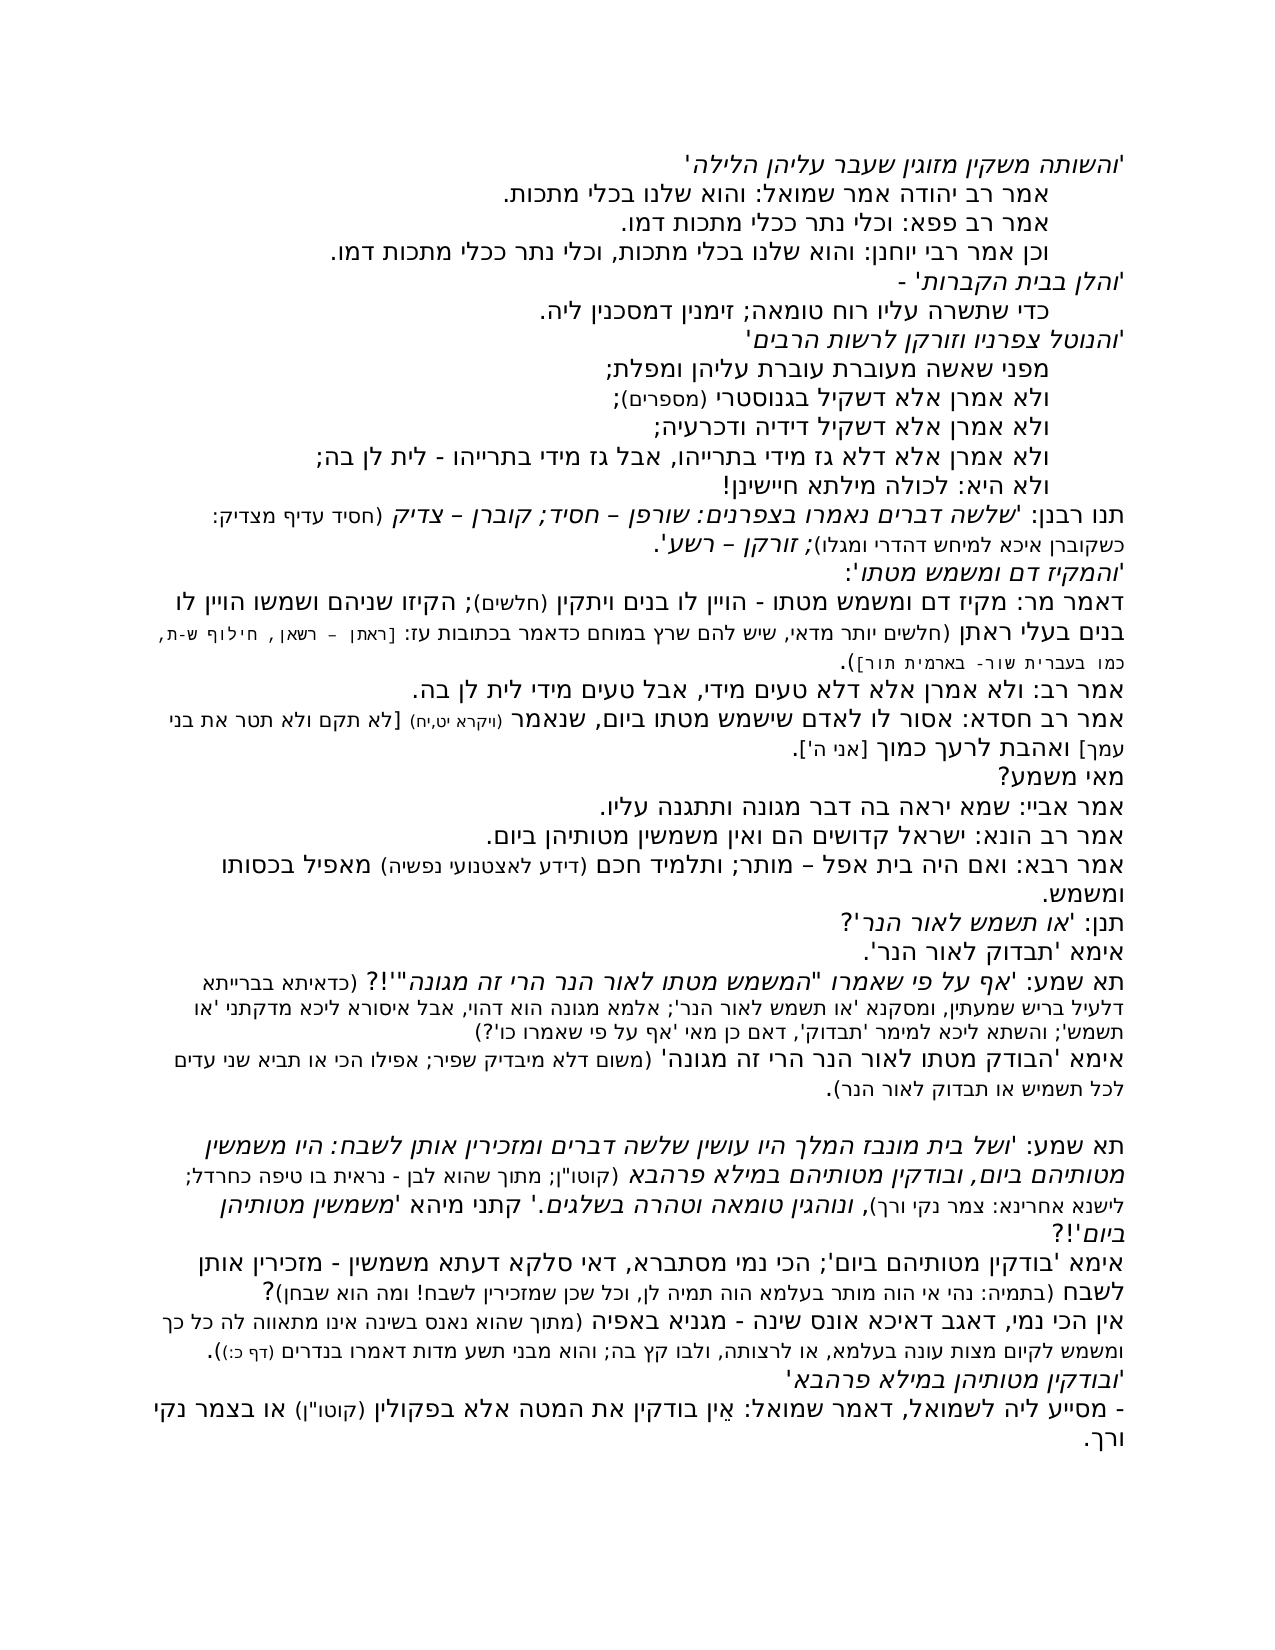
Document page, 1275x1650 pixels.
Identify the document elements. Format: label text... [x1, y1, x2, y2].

text 'והמקיז דם ומשמש מטתו': [150, 558, 1125, 587]
text אימא 'תבדוק לאור הנר'. [150, 937, 1125, 967]
text אין הכי נמי, דאגב דאיכא אונס שינה - מגניא באפיה (מתוך שהוא נאנס בשינה אינו מתאווה לה כל כך ומשמש לקיום מצות עונה בעלמא, או לרצותה, ולבו קץ בה; והוא מבני תשע מדות דאמרו בנדרים (דף כ:)). [150, 1306, 1125, 1365]
text אימא 'בודקין מטותיהם ביום'; הכי נמי מסתברא, דאי סלקא דעתא משמשין - מזכירין אותן לשבח (בתמיה: נהי אי הוה מותר בעלמא הוה תמיה לן, וכל שכן שמזכירין לשבח! ומה הוא שבחן)? [150, 1248, 1125, 1306]
text תנו רבנן: 'שלשה דברים נאמרו בצפרנים: שורפן – חסיד; קוברן – צדיק (חסיד עדיף מצדיק: כשקוברן איכא למיחש דהדרי ומגלו); זורקן – רשע'. [150, 500, 1125, 558]
text מפני שאשה מעוברת עוברת עליהן ומפלת; [150, 354, 1050, 383]
text אמר אביי: שמא יראה בה דבר מגונה ותתגנה עליו. [150, 792, 1125, 821]
text אמר רב פפא: וכלי נתר ככלי מתכות דמו. [150, 208, 1050, 237]
text אמר רב: ולא אמרן אלא דלא טעים מידי, אבל טעים מידי לית לן בה. [150, 675, 1125, 704]
text תא שמע: 'אף על פי שאמרו "המשמש מטתו לאור הנר הרי זה מגונה"'!? (כדאיתא בברייתא דלעיל בריש שמעתין, ומסקנא 'או תשמש לאור הנר'; אלמא מגונה הוא דהוי, אבל איסורא ליכא מדקתני 'או תשמש'; והשתא ליכא למימר 'תבדוק', דאם כן מאי 'אף על פי שאמרו כו'?) [150, 967, 1125, 1044]
text אמר רב חסדא: אסור לו לאדם שישמש מטתו ביום, שנאמר (ויקרא יט,יח) [לא תקם ולא תטר את בני עמך] ואהבת לרעך כמוך [אני ה']. [150, 704, 1125, 762]
text ולא אמרן אלא דשקיל דידיה ודכרעיה; [150, 412, 1050, 442]
text אימא 'הבודק מטתו לאור הנר הרי זה מגונה' (משום דלא מיבדיק שפיר; אפילו הכי או תביא שני עדים לכל תשמיש או תבדוק לאור הנר). [150, 1044, 1125, 1103]
text תא שמע: 'ושל בית מונבז המלך היו עושין שלשה דברים ומזכירין אותן לשבח: היו משמשין מטותיהם ביום, ובודקין מטותיהם במילא פרהבא (קוטו"ן; מתוך שהוא לבן - נראית בו טיפה כחרדל; לישנא אחרינא: צמר נקי ורך), ונוהגין טומאה וטהרה בשלגים.' קתני מיהא 'משמשין מטותיהן ביום'!? [150, 1131, 1125, 1248]
text תנן: 'או תשמש לאור הנר'? [150, 908, 1125, 937]
text אמר רב יהודה אמר שמואל: והוא שלנו בכלי מתכות. [150, 179, 1050, 208]
text 'והלן בבית הקברות' - [150, 267, 1125, 296]
text דאמר מר: מקיז דם ומשמש מטתו - הויין לו בנים ויתקין (חלשים); הקיזו שניהם ושמשו הויין לו בנים בעלי ראתן (חלשים יותר מדאי, שיש להם שרץ במוחם כדאמר בכתובות עז: [ראתן – רשאן, חילוף ש-ת, כמו בעברית שור- בארמית תור]). [150, 587, 1125, 675]
text אמר רב הונא: ישראל קדושים הם ואין משמשין מטותיהן ביום. [150, 821, 1125, 850]
text 'והנוטל צפרניו וזורקן לרשות הרבים' [150, 325, 1125, 354]
text ולא אמרן אלא דלא גז מידי בתרייהו, אבל גז מידי בתרייהו - לית לן בה; [150, 442, 1050, 471]
text וכן אמר רבי יוחנן: והוא שלנו בכלי מתכות, וכלי נתר ככלי מתכות דמו. [150, 237, 1050, 267]
text ולא אמרן אלא דשקיל בגנוסטרי (מספרים); [150, 383, 1050, 412]
text מאי משמע? [150, 762, 1125, 792]
text - מסייע ליה לשמואל, דאמר שמואל: אֵין בודקין את המטה אלא בפקולין (קוטו"ן) או בצמר נקי ורך. [150, 1394, 1125, 1452]
text 'והשותה משקין מזוגין שעבר עליהן הלילה' [150, 150, 1125, 179]
text 'ובודקין מטותיהן במילא פרהבא' [150, 1365, 1125, 1394]
text כדי שתשרה עליו רוח טומאה; זימנין דמסכנין ליה. [150, 296, 1050, 325]
text אמר רבא: ואם היה בית אפל – מותר; ותלמיד חכם (דידע לאצטנועי נפשיה) מאפיל בכסותו ומשמש. [150, 850, 1125, 908]
text ולא היא: לכולה מילתא חיישינן! [150, 471, 1050, 500]
